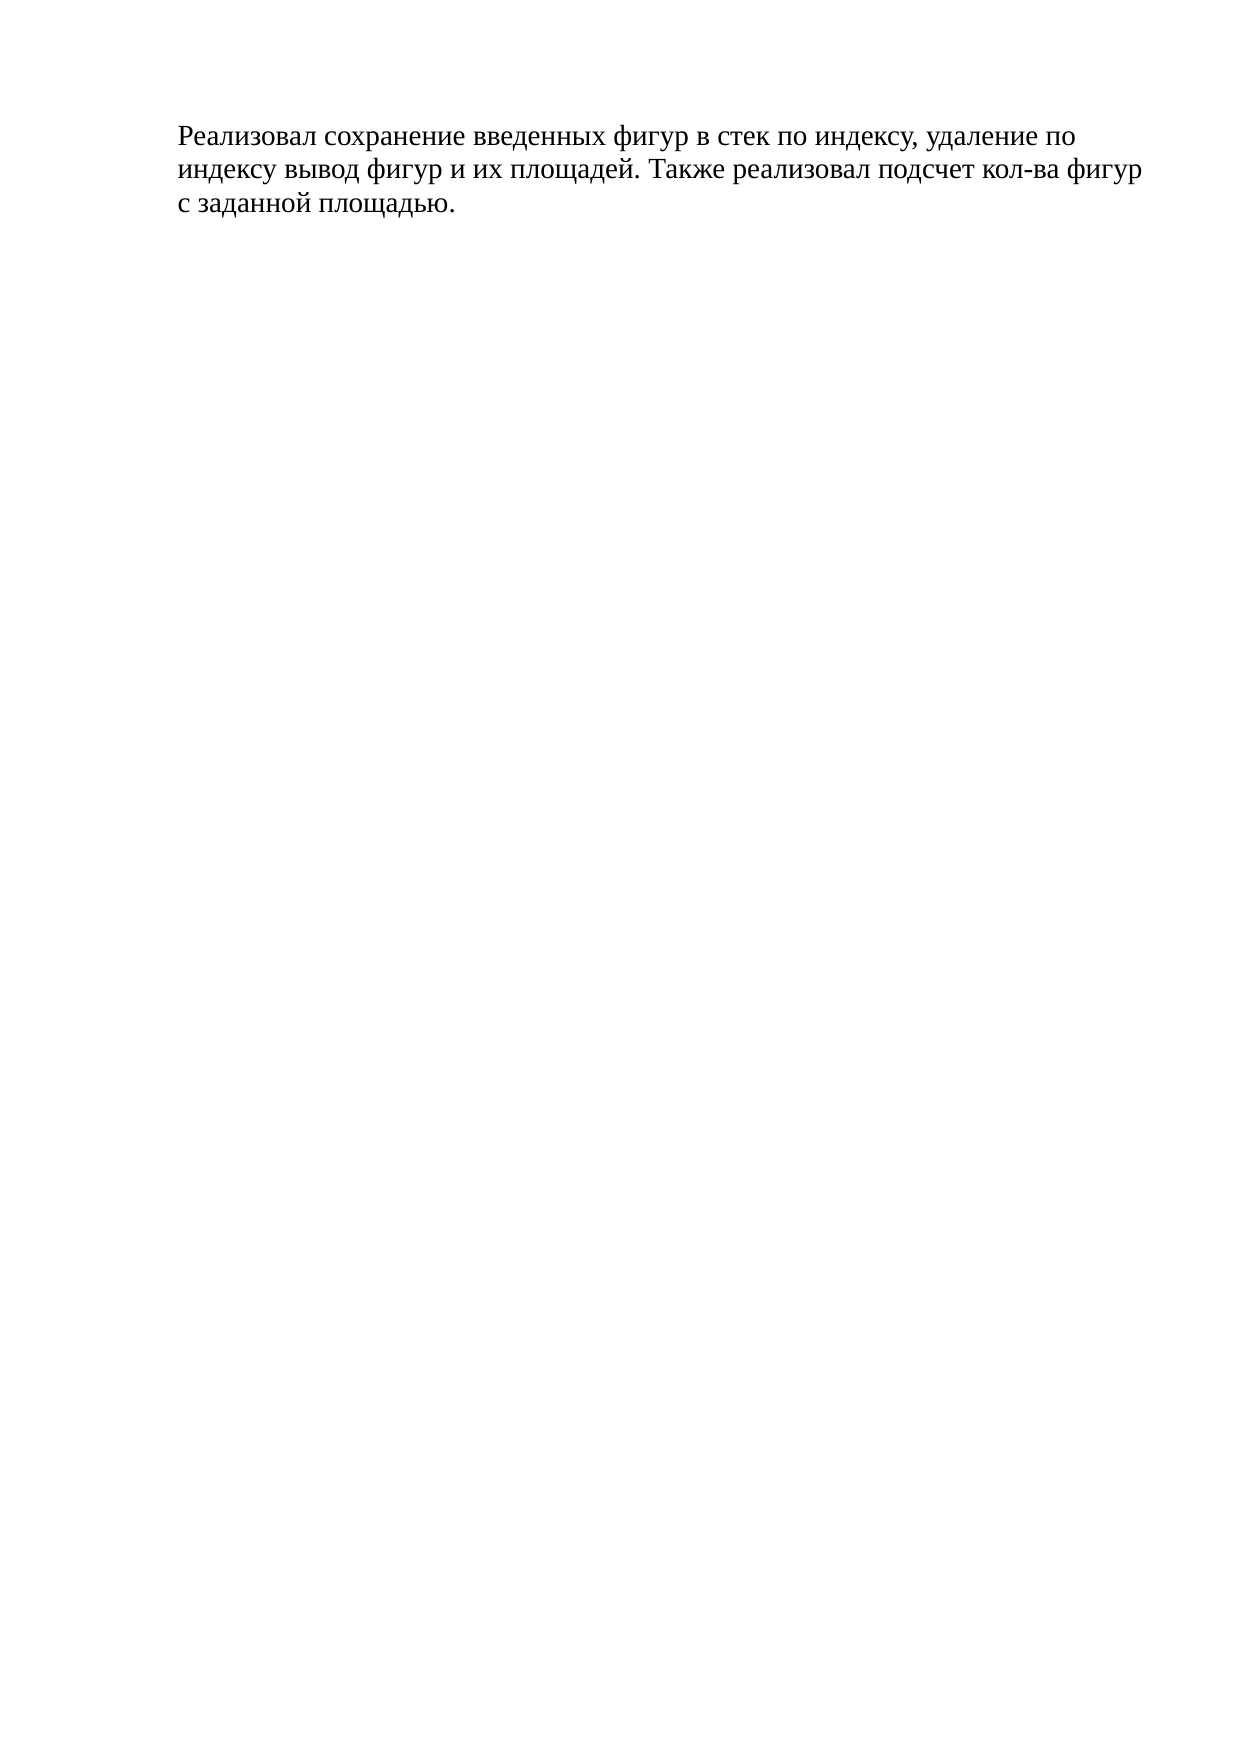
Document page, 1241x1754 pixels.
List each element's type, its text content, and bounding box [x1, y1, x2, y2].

text Реализовал сохранение введенных фигур в стек по индексу, удаление по индексу вывод фигур и их площадей. Также реализовал подсчет кол-ва фигур с заданной площадью. [177, 118, 1152, 219]
